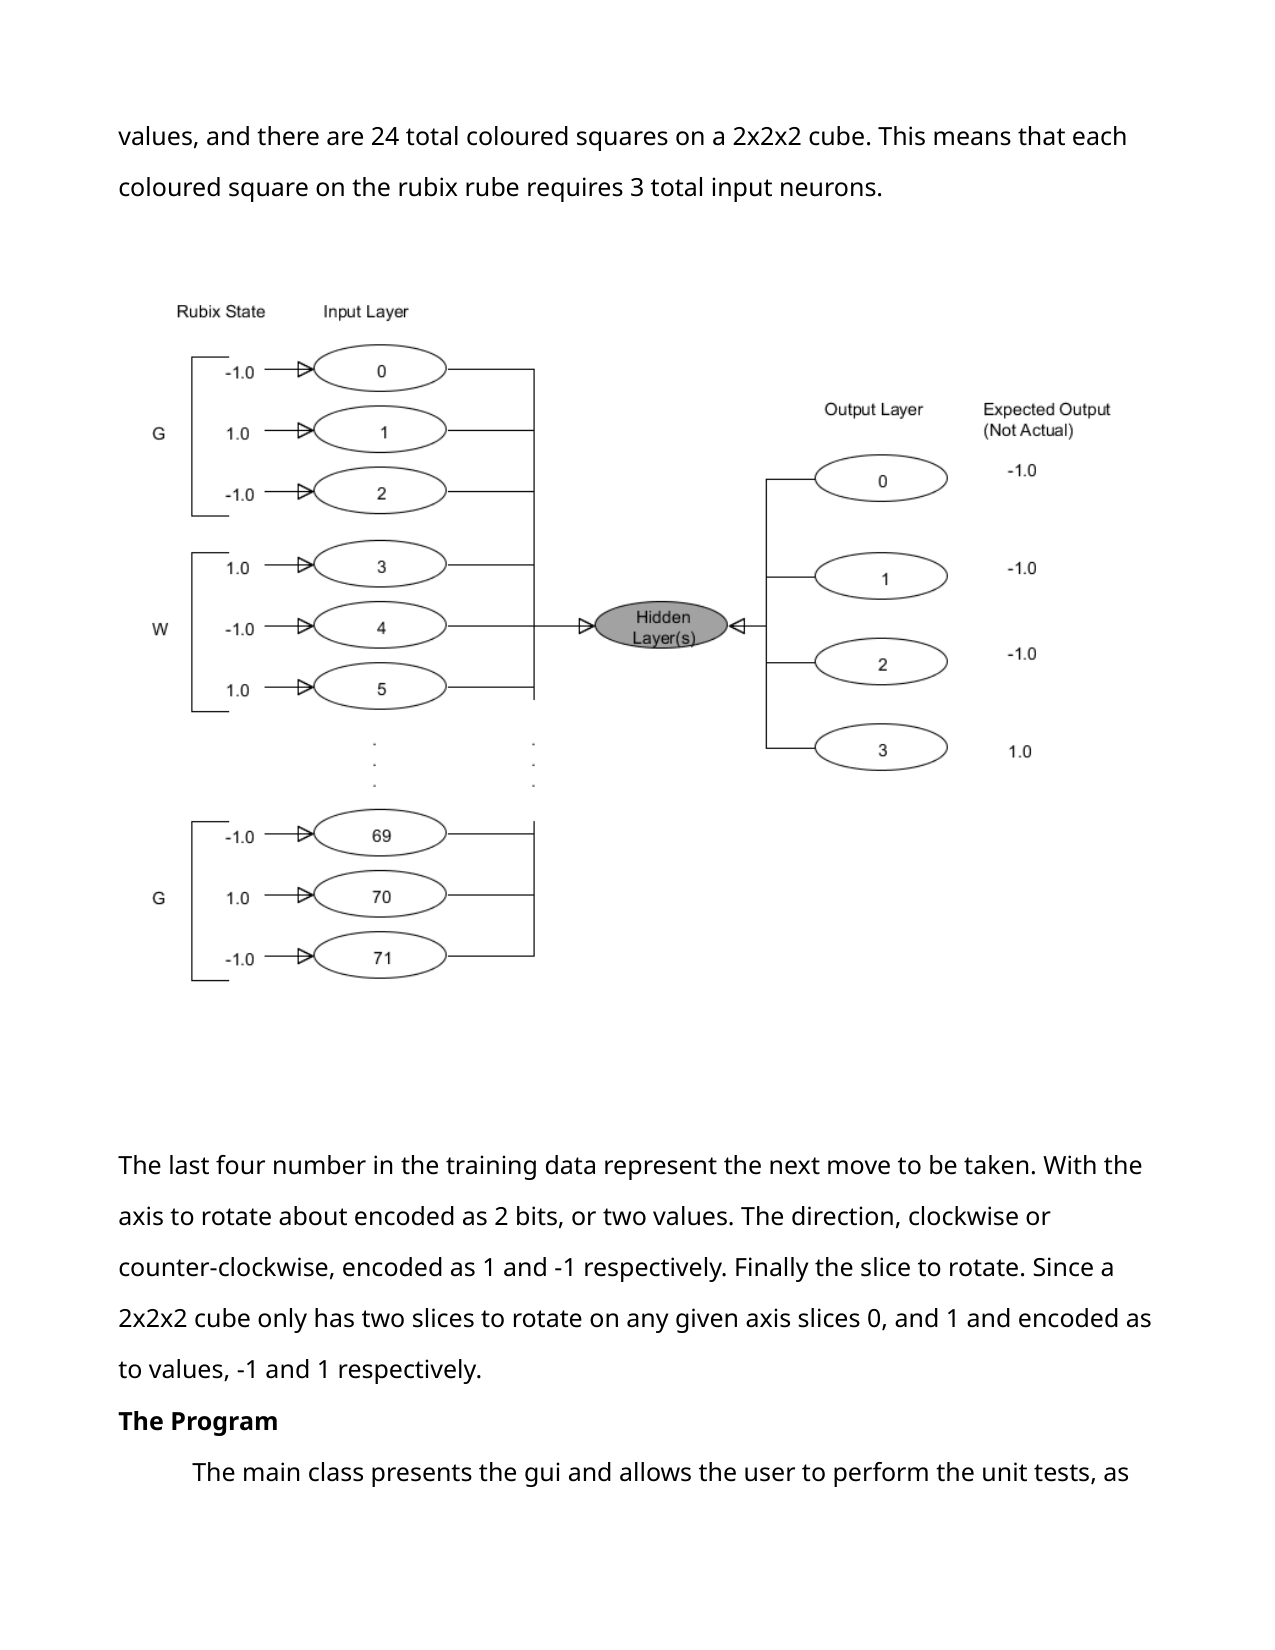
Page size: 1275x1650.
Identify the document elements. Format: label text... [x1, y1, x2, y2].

text The last four number in the training data represent the next move to be taken. With the axis to rotate about encoded as 2 bits, or two values. The direction, clockwise or counter-clockwise, encoded as 1 and -1 respectively. Finally the slice to rotate. Since a 2x2x2 cube only has two slices to rotate on any given axis slices 0, and 1 and encoded as to values, -1 and 1 respectively. [118, 1148, 1157, 1386]
picture [118, 271, 1157, 1029]
text The Program [118, 1403, 1157, 1437]
text values, and there are 24 total coloured squares on a 2x2x2 cube. This means that each coloured square on the rubix rube requires 3 total input neurons. [118, 118, 1157, 203]
text The main class presents the gui and allows the user to perform the unit tests, as [118, 1454, 1157, 1488]
